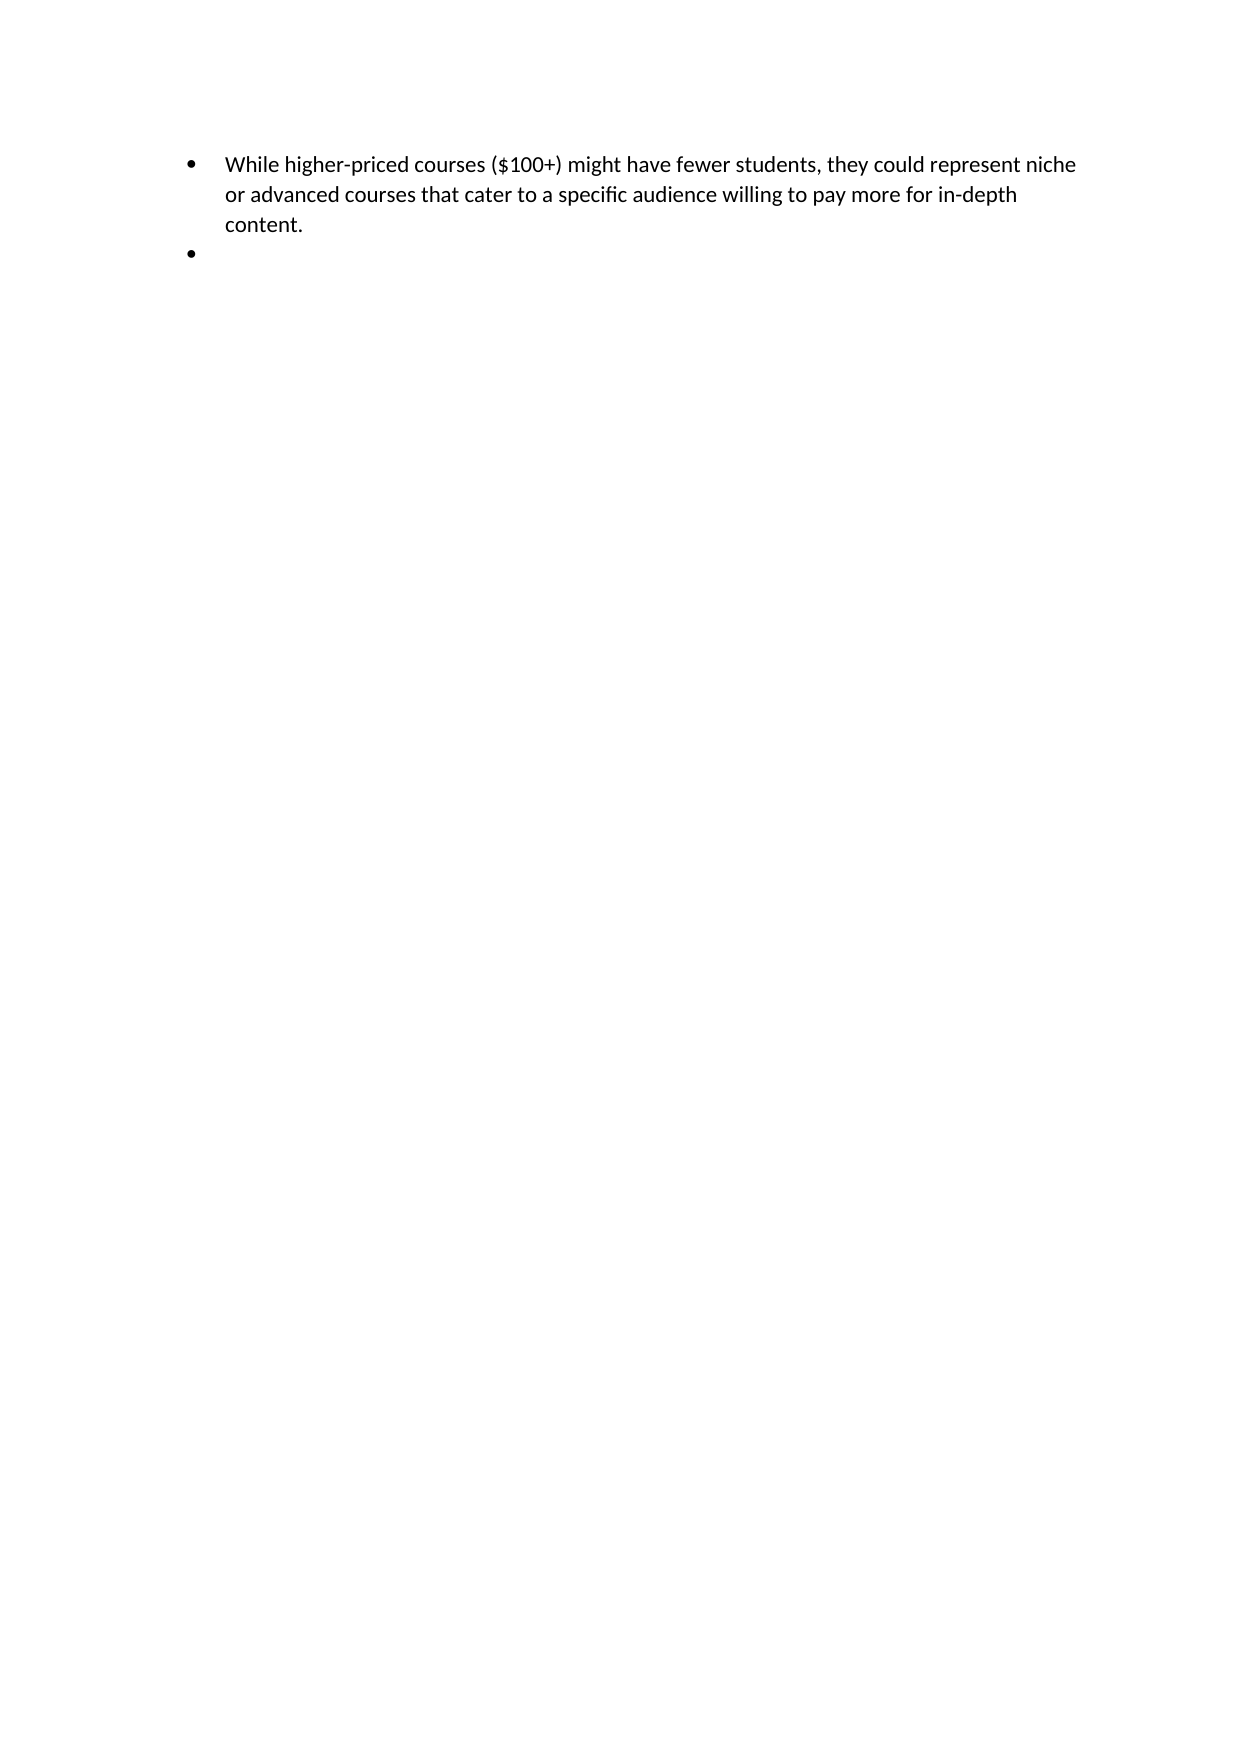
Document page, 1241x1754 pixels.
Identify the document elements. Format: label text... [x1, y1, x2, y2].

list While higher-priced courses ($100+) might have fewer students, they could represent niche or advanced courses that cater to a specific audience willing to pay more for in-depth content. [187, 150, 1090, 238]
